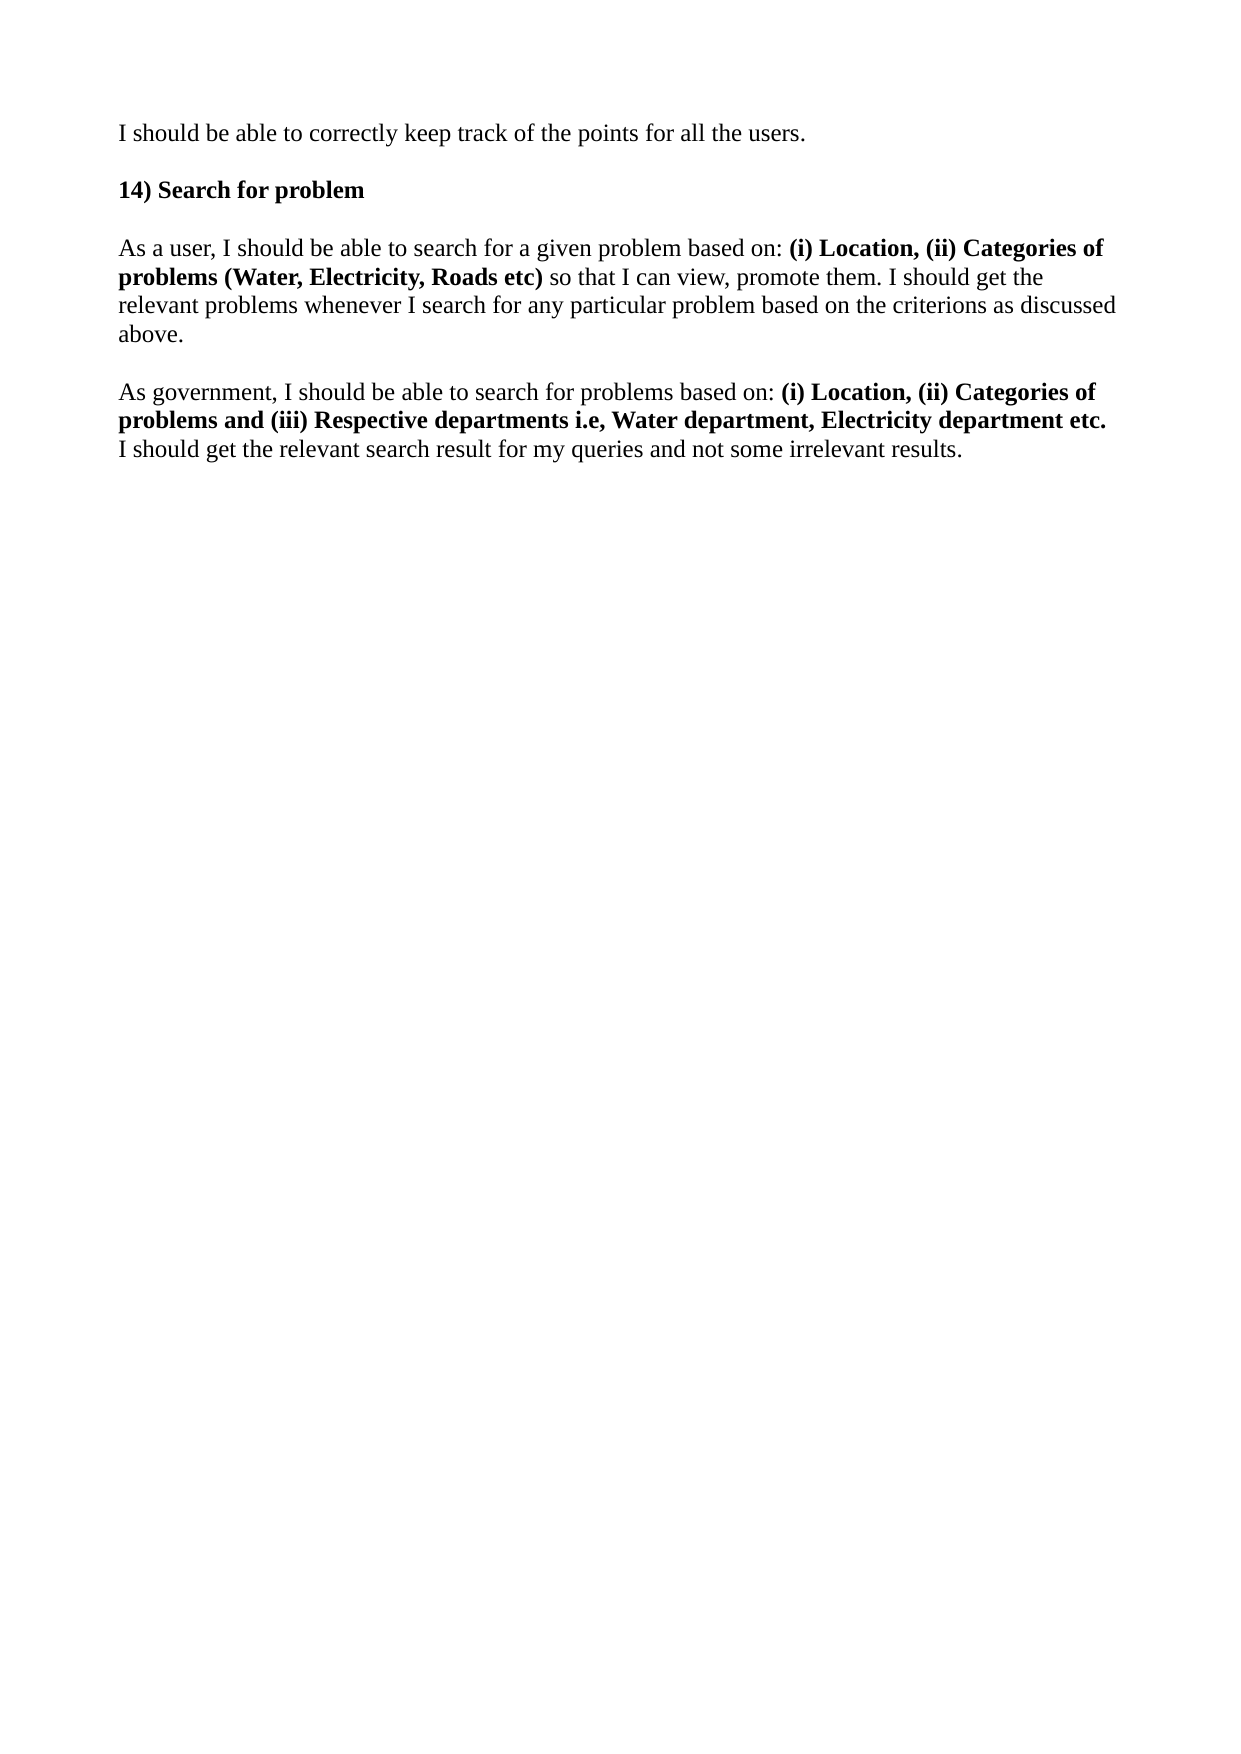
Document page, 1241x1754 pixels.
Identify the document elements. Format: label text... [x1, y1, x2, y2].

text I should get the relevant search result for my queries and not some irrelevant results. [118, 434, 1122, 463]
text 14) Search for problem [118, 176, 1122, 204]
text As a user, I should be able to search for a given problem based on: (i) Location, (ii) Categories of problems (Water, Electricity, Roads etc) so that I can view, promote them. I should get the relevant problems whenever I search for any particular problem based on the criterions as discussed above. [118, 233, 1122, 348]
text As government, I should be able to search for problems based on: (i) Location, (ii) Categories of problems and (iii) Respective departments i.e, Water department, Electricity department etc. [118, 377, 1122, 434]
text I should be able to correctly keep track of the points for all the users. [118, 118, 1122, 147]
